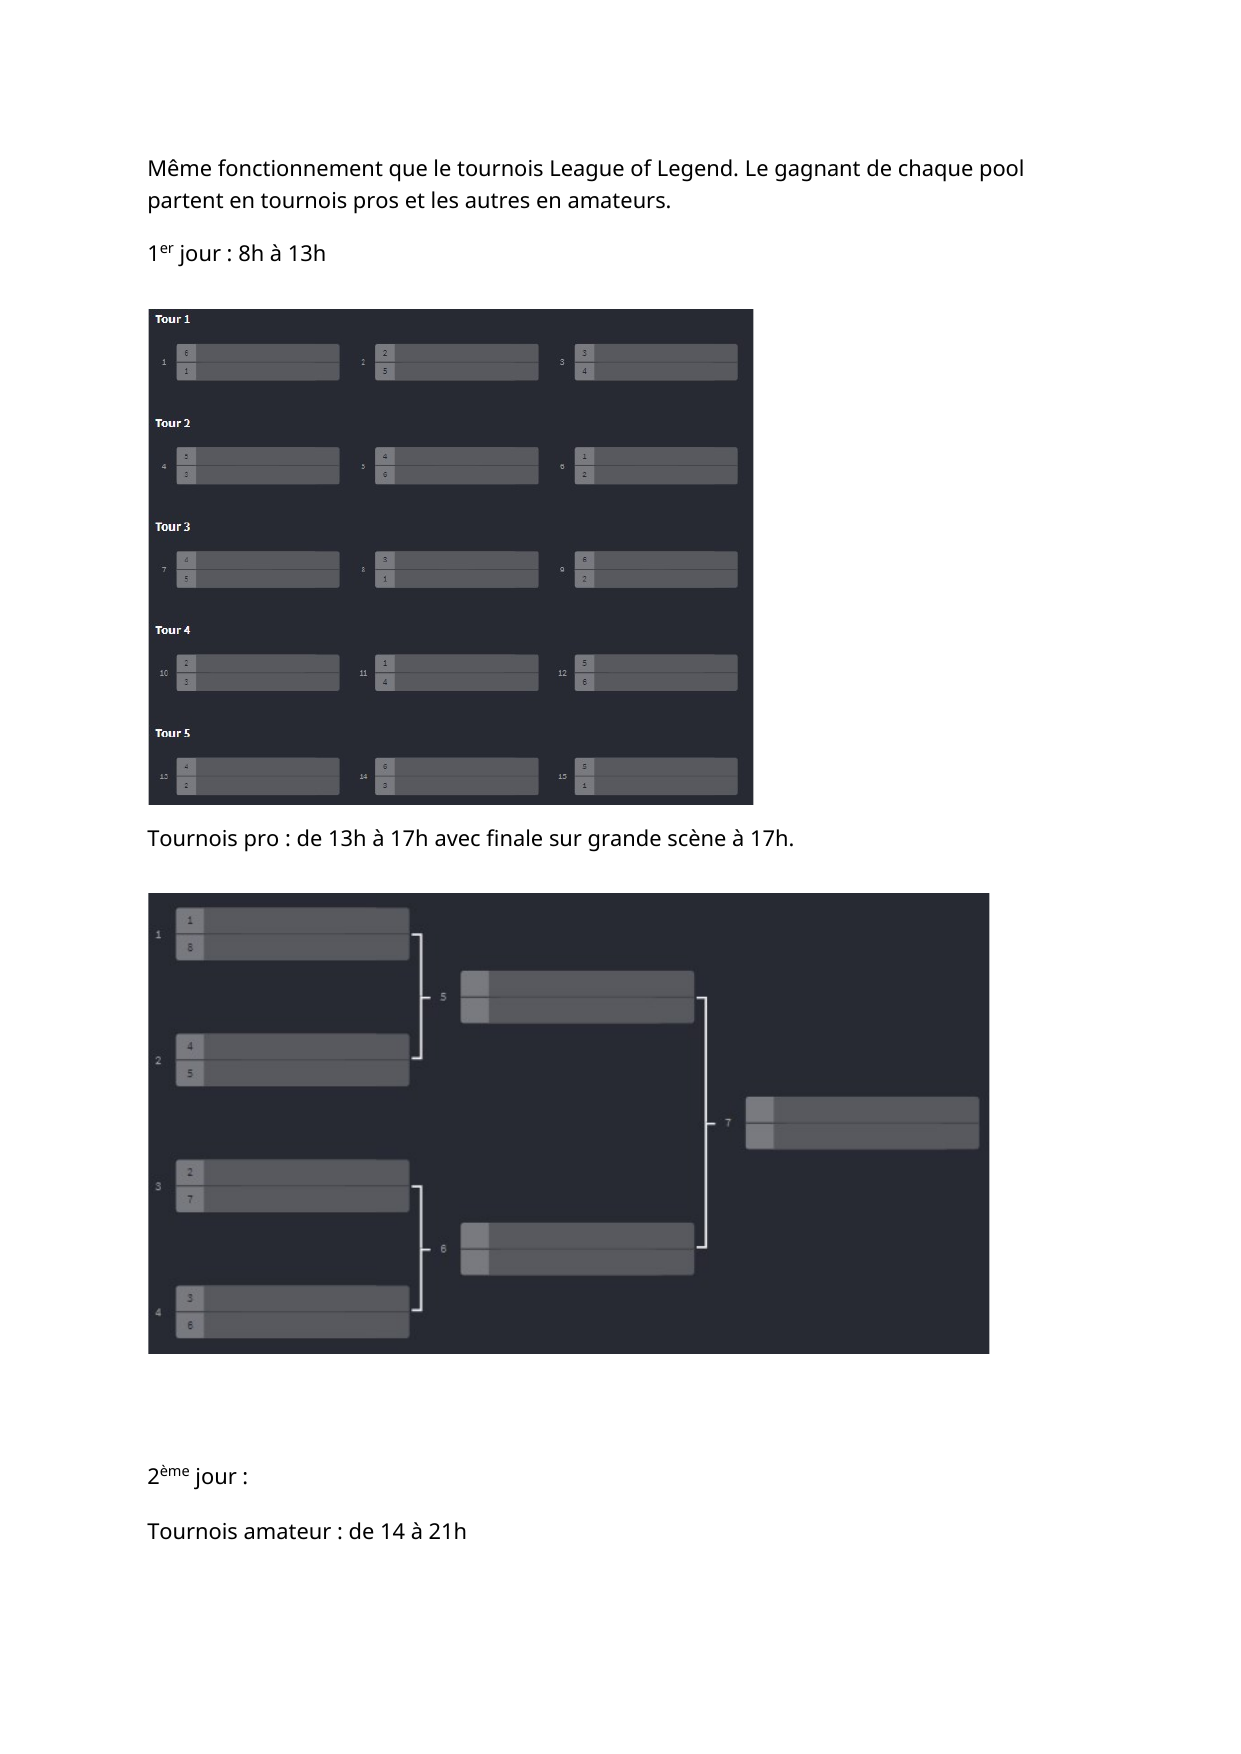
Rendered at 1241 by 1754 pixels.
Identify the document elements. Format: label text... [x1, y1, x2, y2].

text Tournois amateur : de 14 à 21h [147, 1516, 1075, 1546]
text Même fonctionnement que le tournois League of Legend. Le gagnant de chaque pool partent en tournois pros et les autres en amateurs. [147, 153, 1075, 215]
text 1er jour : 8h à 13h [147, 238, 1075, 267]
text 2ème jour : [147, 1461, 1075, 1491]
text Tournois pro : de 13h à 17h avec finale sur grande scène à 17h. [147, 823, 1075, 853]
